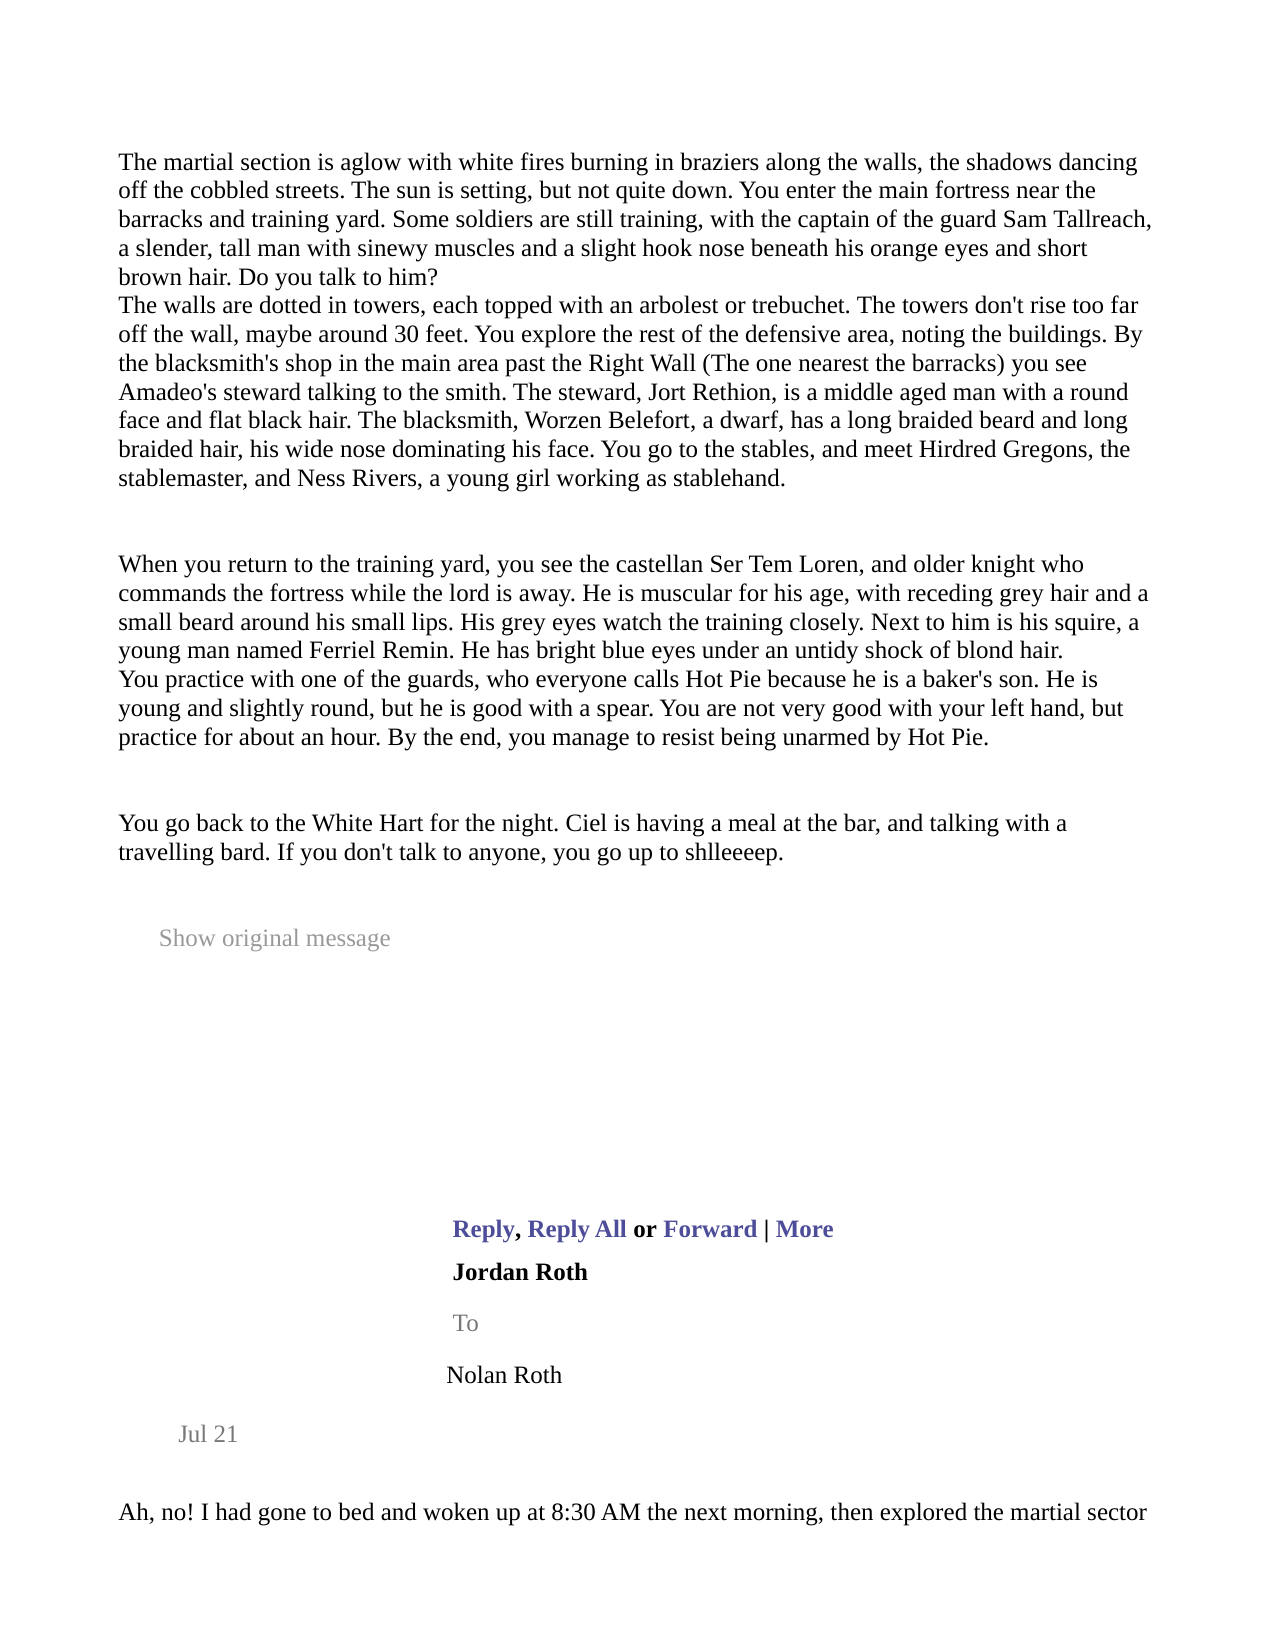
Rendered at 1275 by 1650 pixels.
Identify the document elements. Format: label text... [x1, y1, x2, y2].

text [27, 1257, 52, 1285]
text The martial section is aglow with white fires burning in braziers along the walls, the shadows dancing off the cobbled streets. The sun is setting, but not quite down. You enter the main fortress near the barracks and training yard. Some soldiers are still training, with the captain of the guard Sam Tallreach, a slender, tall man with sinewy muscles and a slight hook nose beneath his orange eyes and short brown hair. Do you talk to him? [118, 147, 1157, 291]
text Jul 21 [163, 1409, 1113, 1457]
text Show original message [152, 923, 1115, 952]
text You go back to the White Hart for the night. Ciel is having a meal at the bar, and talking with a travelling bard. If you don't talk to anyone, you go up to shlleeeep. [118, 808, 1157, 866]
text The walls are dotted in towers, each topped with an arbolest or trebuchet. The towers don't rise too far off the wall, maybe around 30 feet. You explore the rest of the defensive area, noting the buildings. By the blacksmith's shop in the main area past the Right Wall (The one nearest the barracks) you see Amadeo's steward talking to the smith. The steward, Jort Rethion, is a middle aged man with a round face and flat black hair. The blacksmith, Worzen Belefort, a dwarf, has a long braided beard and long braided hair, his wide nose dominating his face. You go to the stables, and meet Hirdred Gregons, the stablemaster, and Ness Rivers, a young girl working as stablehand. [118, 291, 1157, 492]
text Nolan Roth [154, 1356, 1005, 1388]
text Ah, no! I had gone to bed and woken up at 8:30 AM the next morning, then explored the martial sector [118, 1497, 1157, 1526]
text When you return to the training yard, you see the castellan Ser Tem Loren, and older knight who commands the fortress while the lord is away. He is muscular for his age, with receding grey hair and a small beard around his small lips. His grey eyes watch the training closely. Next to him is his squire, a young man named Ferriel Remin. He has bright blue eyes under an untidy shock of blond hair. [118, 549, 1157, 664]
text Jordan Roth [395, 1252, 1115, 1285]
text To [395, 1304, 1005, 1337]
text Reply, Reply All or Forward | More [395, 1214, 1115, 1243]
text You practice with one of the guards, who everyone calls Hot Pie because he is a baker's son. He is young and slightly round, but he is good with a spear. You are not very good with your left hand, but practice for about an hour. By the end, you manage to resist being unarmed by Hot Pie. [118, 664, 1157, 751]
